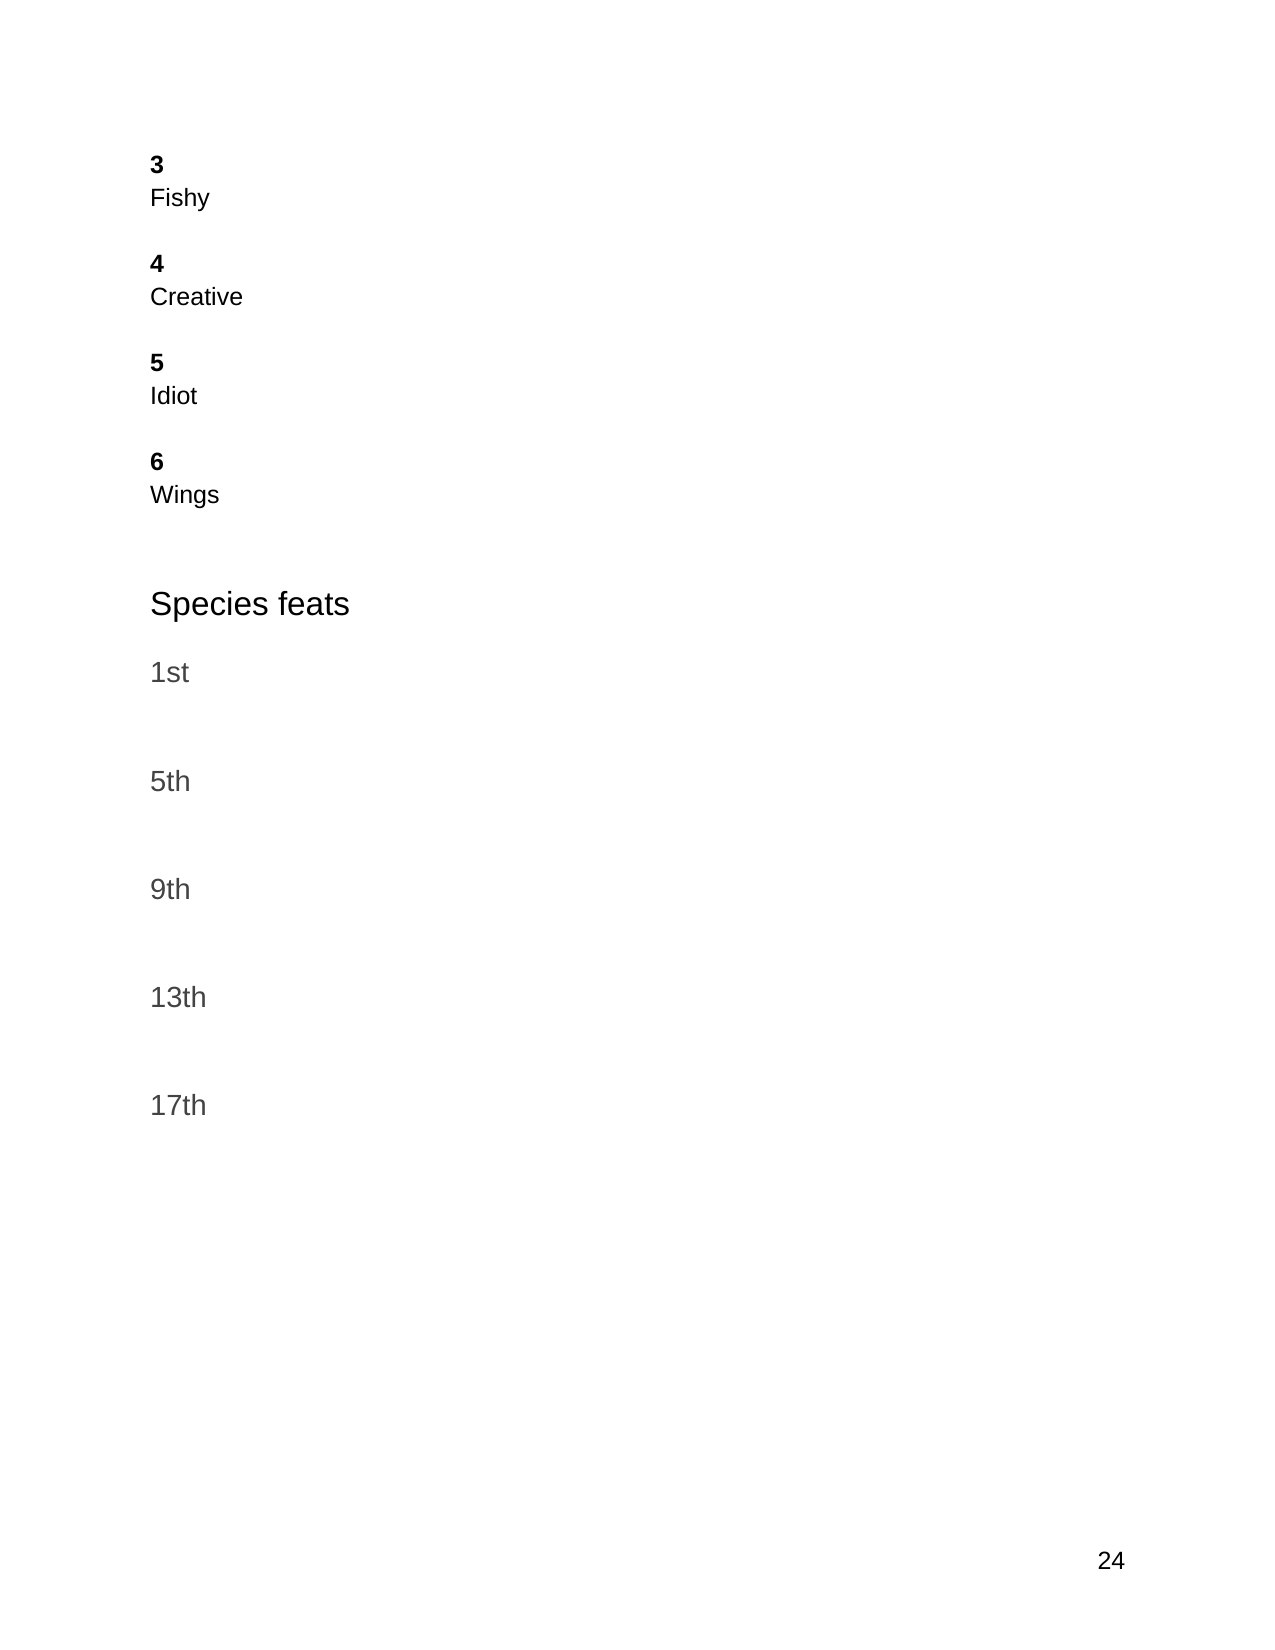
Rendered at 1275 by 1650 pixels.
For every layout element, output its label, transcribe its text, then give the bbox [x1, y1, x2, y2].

text 5 [150, 348, 1125, 377]
subtitle 5th [150, 764, 1125, 797]
subtitle 17th [150, 1088, 1125, 1122]
text 3 [150, 150, 1125, 179]
text Wings [150, 480, 1125, 509]
text Creative [150, 282, 1125, 311]
subtitle 9th [150, 872, 1125, 906]
subtitle Species feats [150, 584, 1125, 622]
text 4 [150, 249, 1125, 278]
text 6 [150, 447, 1125, 476]
subtitle 13th [150, 980, 1125, 1014]
text Idiot [150, 381, 1125, 410]
subtitle 1st [150, 656, 1125, 689]
text Fishy [150, 183, 1125, 212]
